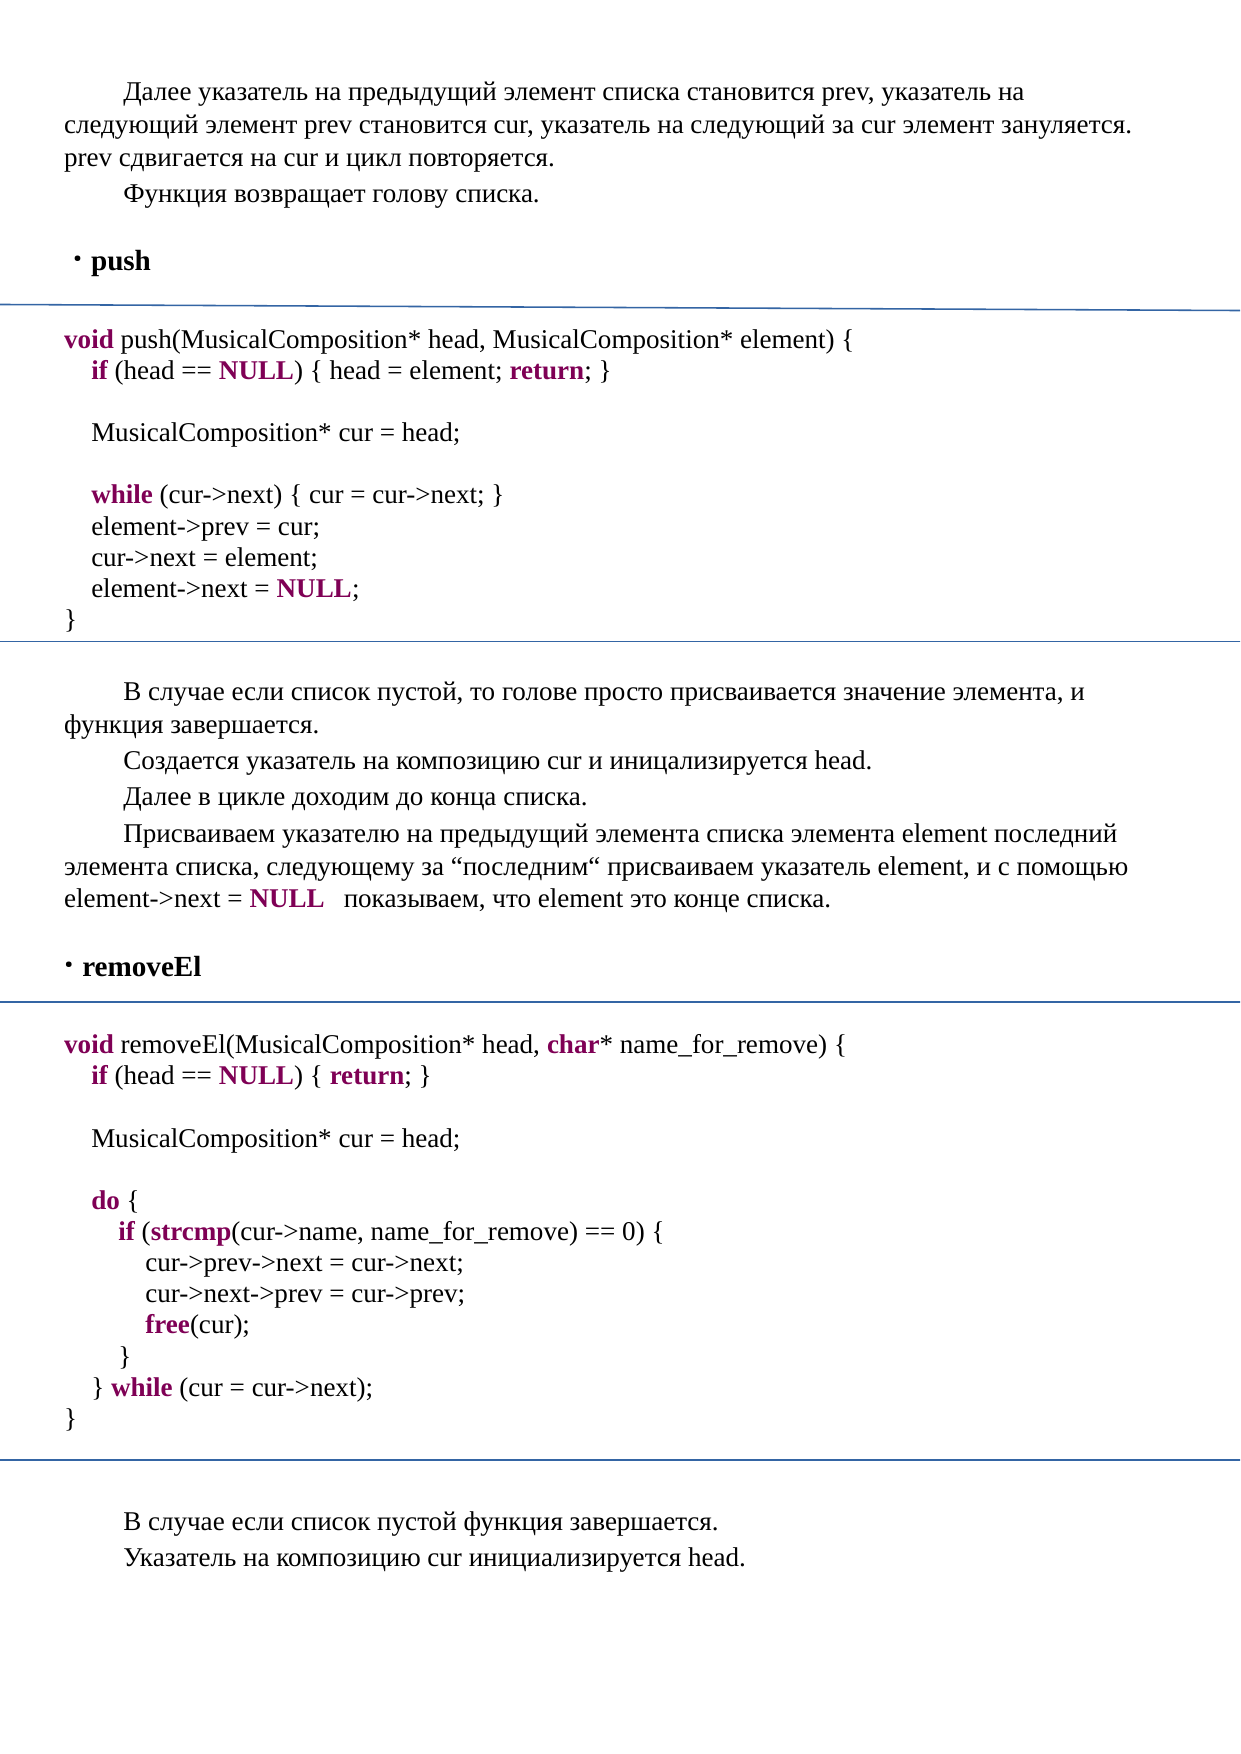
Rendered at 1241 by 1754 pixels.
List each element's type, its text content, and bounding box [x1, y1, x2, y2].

text element->next = NULL; [64, 572, 1173, 603]
text do { [64, 1184, 1173, 1215]
text free(cur); [64, 1308, 1173, 1340]
text Создается указатель на композицию cur и иницализируется head. [64, 744, 1155, 776]
text cur->next = element; [64, 541, 1173, 572]
text Далее указатель на предыдущий элемент списка становится prev, указатель на следующий элемент prev становится cur, указатель на следующий за cur элемент зануляется. prev сдвигается на cur и цикл повторяется. [64, 75, 1155, 172]
text while (cur->next) { cur = cur->next; } [64, 478, 1173, 509]
text void push(MusicalComposition* head, MusicalComposition* element) { [64, 323, 1173, 354]
text В случае если список пустой функция завершается. [64, 1505, 1155, 1537]
subtitle · removeEl [64, 940, 1173, 986]
text MusicalComposition* cur = head; [64, 416, 1173, 447]
text В случае если список пустой, то голове просто присваивается значение элемента, и функция завершается. [64, 675, 1155, 739]
text if (head == NULL) { head = element; return; } [64, 354, 1173, 385]
text element->prev = cur; [64, 509, 1173, 541]
subtitle · push [64, 235, 1173, 280]
text if (head == NULL) { return; } [64, 1059, 1173, 1091]
text Далее в цикле доходим до конца списка. [64, 781, 1155, 812]
text } [64, 1402, 1173, 1433]
text cur->next->prev = cur->prev; [64, 1277, 1173, 1308]
text if (strcmp(cur->name, name_for_remove) == 0) { [64, 1215, 1173, 1246]
text Присваиваем указателю на предыдущий элемента списка элемента element последний элемента списка, следующему за “последним“ присваиваем указатель element, и с помощью element->next = NULL показываем, что element это конце списка. [64, 817, 1155, 914]
text cur->prev->next = cur->next; [64, 1246, 1173, 1277]
text } while (cur = cur->next); [64, 1371, 1173, 1402]
text Функция возвращает голову списка. [64, 177, 1155, 208]
text Указатель на композицию cur инициализируется head. [64, 1542, 1155, 1573]
text } [64, 603, 1155, 634]
text void removeEl(MusicalComposition* head, char* name_for_remove) { [64, 1028, 1173, 1059]
text } [64, 1340, 1173, 1371]
text MusicalComposition* cur = head; [64, 1122, 1173, 1153]
